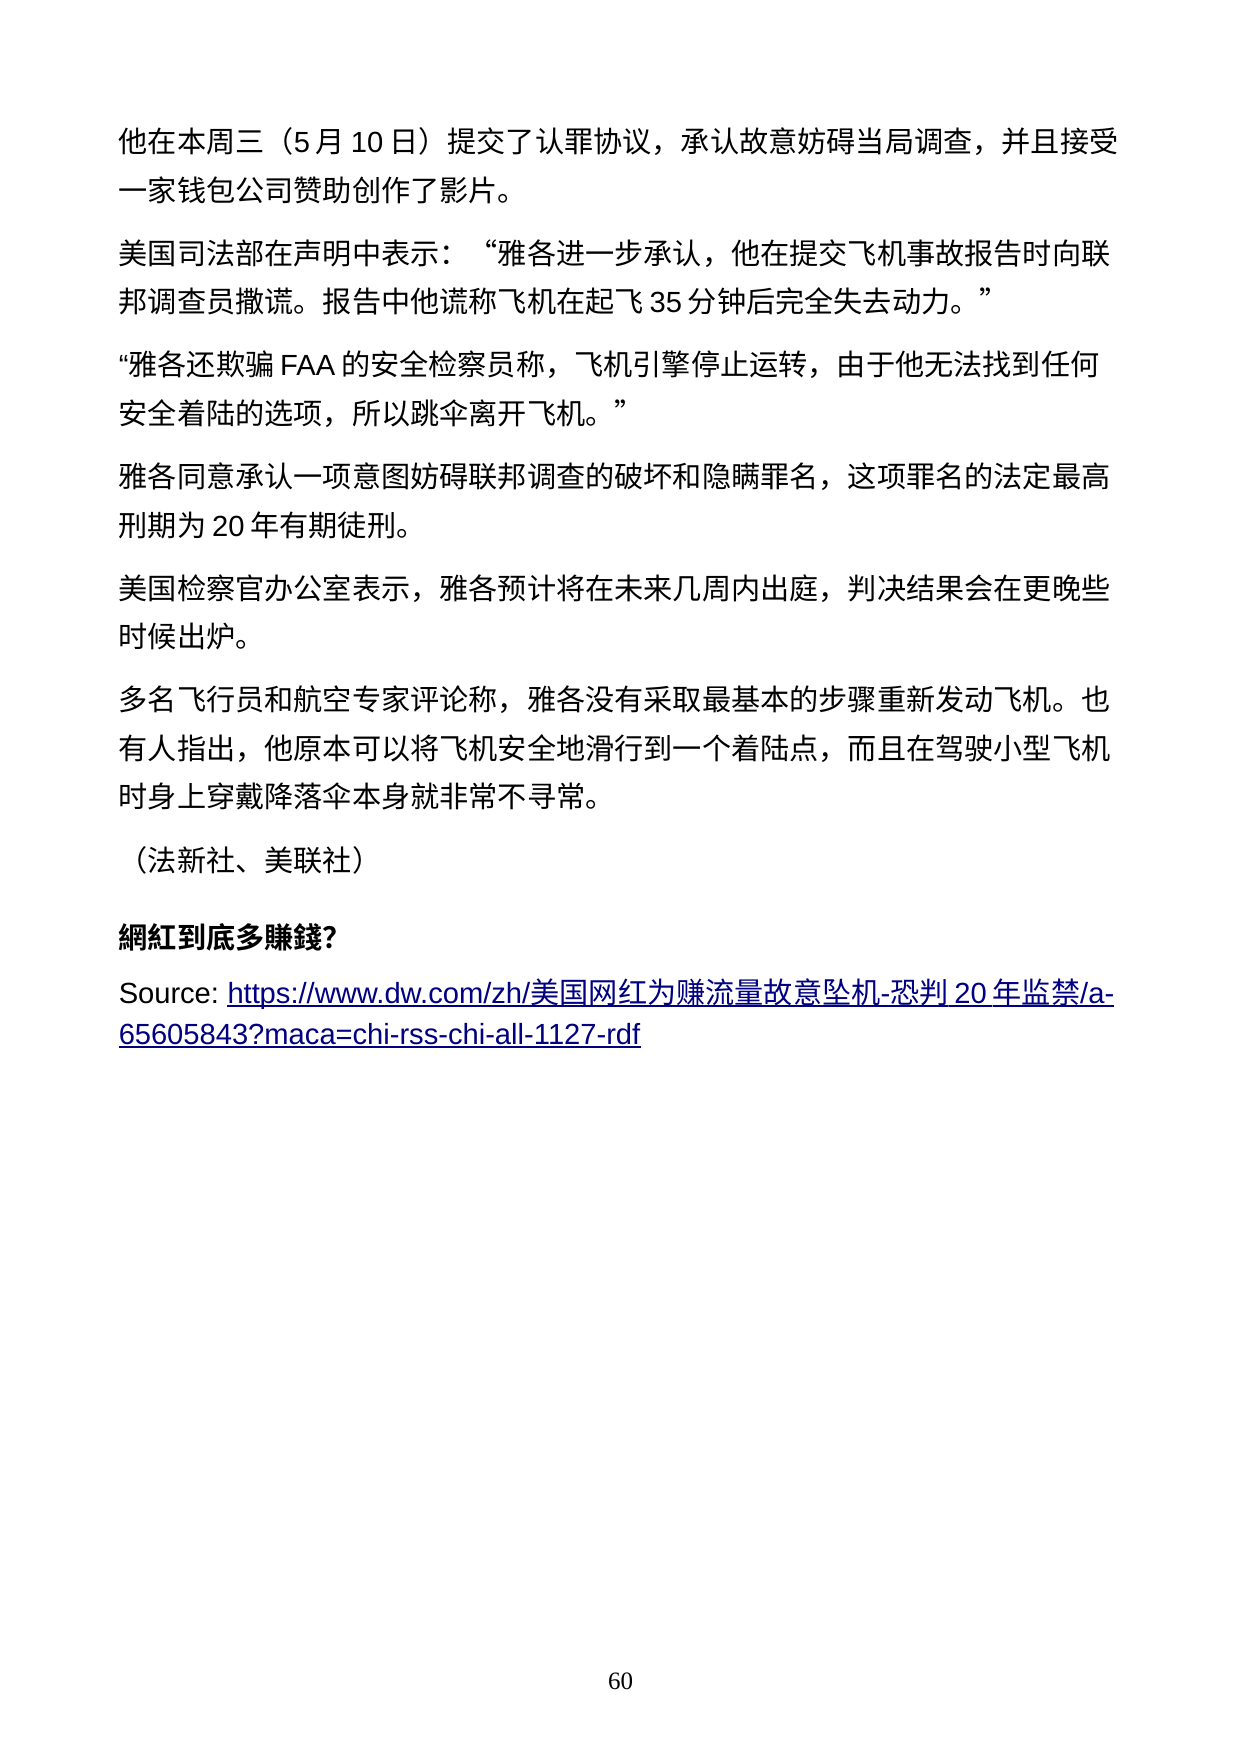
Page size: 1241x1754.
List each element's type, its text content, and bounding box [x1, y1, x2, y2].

text Source: https://www.dw.com/zh/美国网红为赚流量故意坠机-恐判20年监禁/a-65605843?maca=chi-rss-chi-all-1127-rdf [118, 969, 1122, 1050]
text “雅各还欺骗FAA的安全检察员称，飞机引擎停止运转，由于他无法找到任何安全着陆的选项，所以跳伞离开飞机。” [118, 342, 1122, 433]
subtitle 網紅到底多賺錢？ [118, 915, 1122, 957]
text 美国检察官办公室表示，雅各预计将在未来几周内出庭，判决结果会在更晚些时候出炉。 [118, 565, 1122, 656]
text 雅各同意承认一项意图妨碍联邦调查的破坏和隐瞒罪名，这项罪名的法定最高刑期为20年有期徒刑。 [118, 453, 1122, 544]
text 多名飞行员和航空专家评论称，雅各没有采取最基本的步骤重新发动飞机。也有人指出，他原本可以将飞机安全地滑行到一个着陆点，而且在驾驶小型飞机时身上穿戴降落伞本身就非常不寻常。 [118, 677, 1122, 816]
text 美国司法部在声明中表示：“雅各进一步承认，他在提交飞机事故报告时向联邦调查员撒谎。报告中他谎称飞机在起飞35分钟后完全失去动力。” [118, 230, 1122, 321]
text （法新社、美联社） [118, 837, 1122, 879]
text 他在本周三（5月10日）提交了认罪协议，承认故意妨碍当局调查，并且接受一家钱包公司赞助创作了影片。 [118, 118, 1122, 209]
